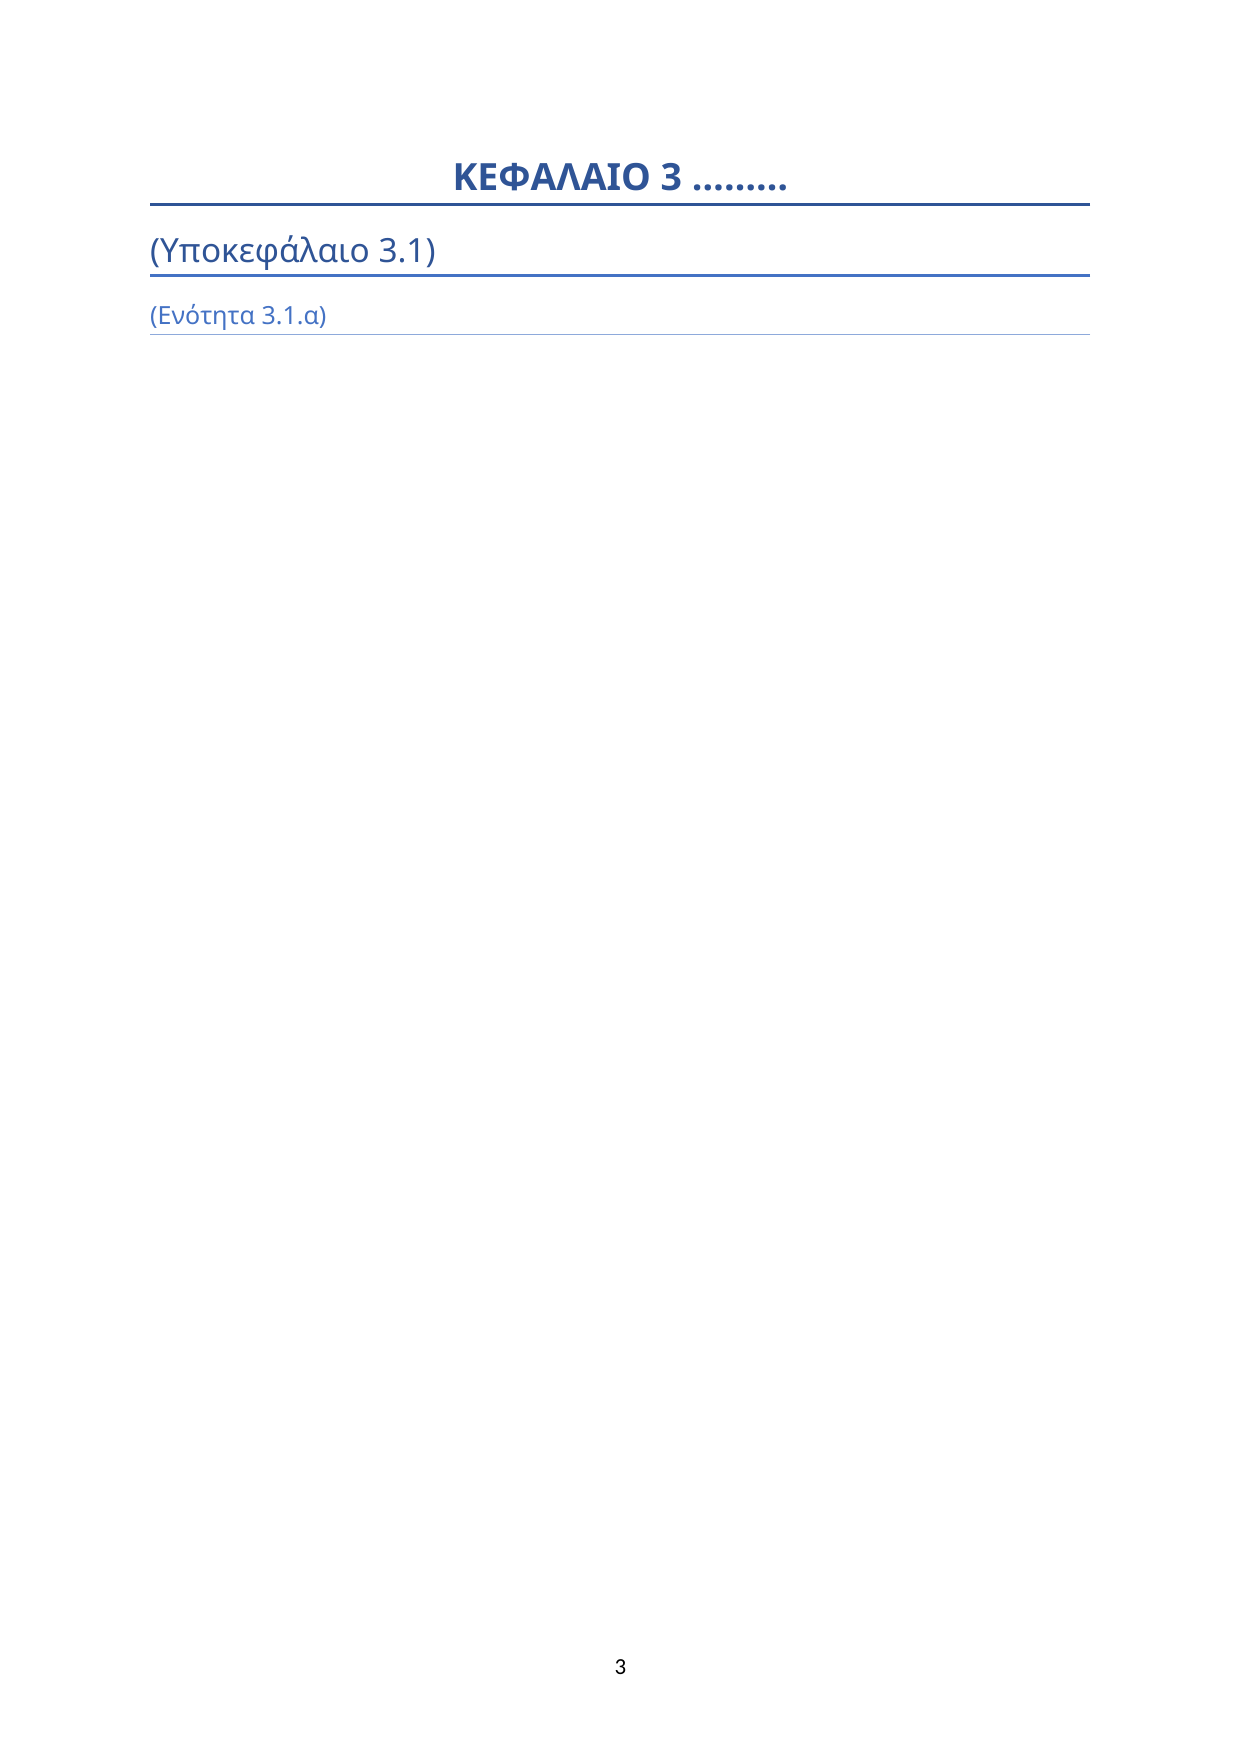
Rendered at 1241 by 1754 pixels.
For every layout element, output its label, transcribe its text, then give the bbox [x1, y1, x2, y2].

subtitle (Ενότητα 3.1.α) [150, 297, 1090, 334]
subtitle (Υποκεφάλαιο 3.1) [150, 227, 1090, 274]
subtitle ΚΕΦΑΛΑΙΟ 3 ……… [150, 150, 1090, 203]
